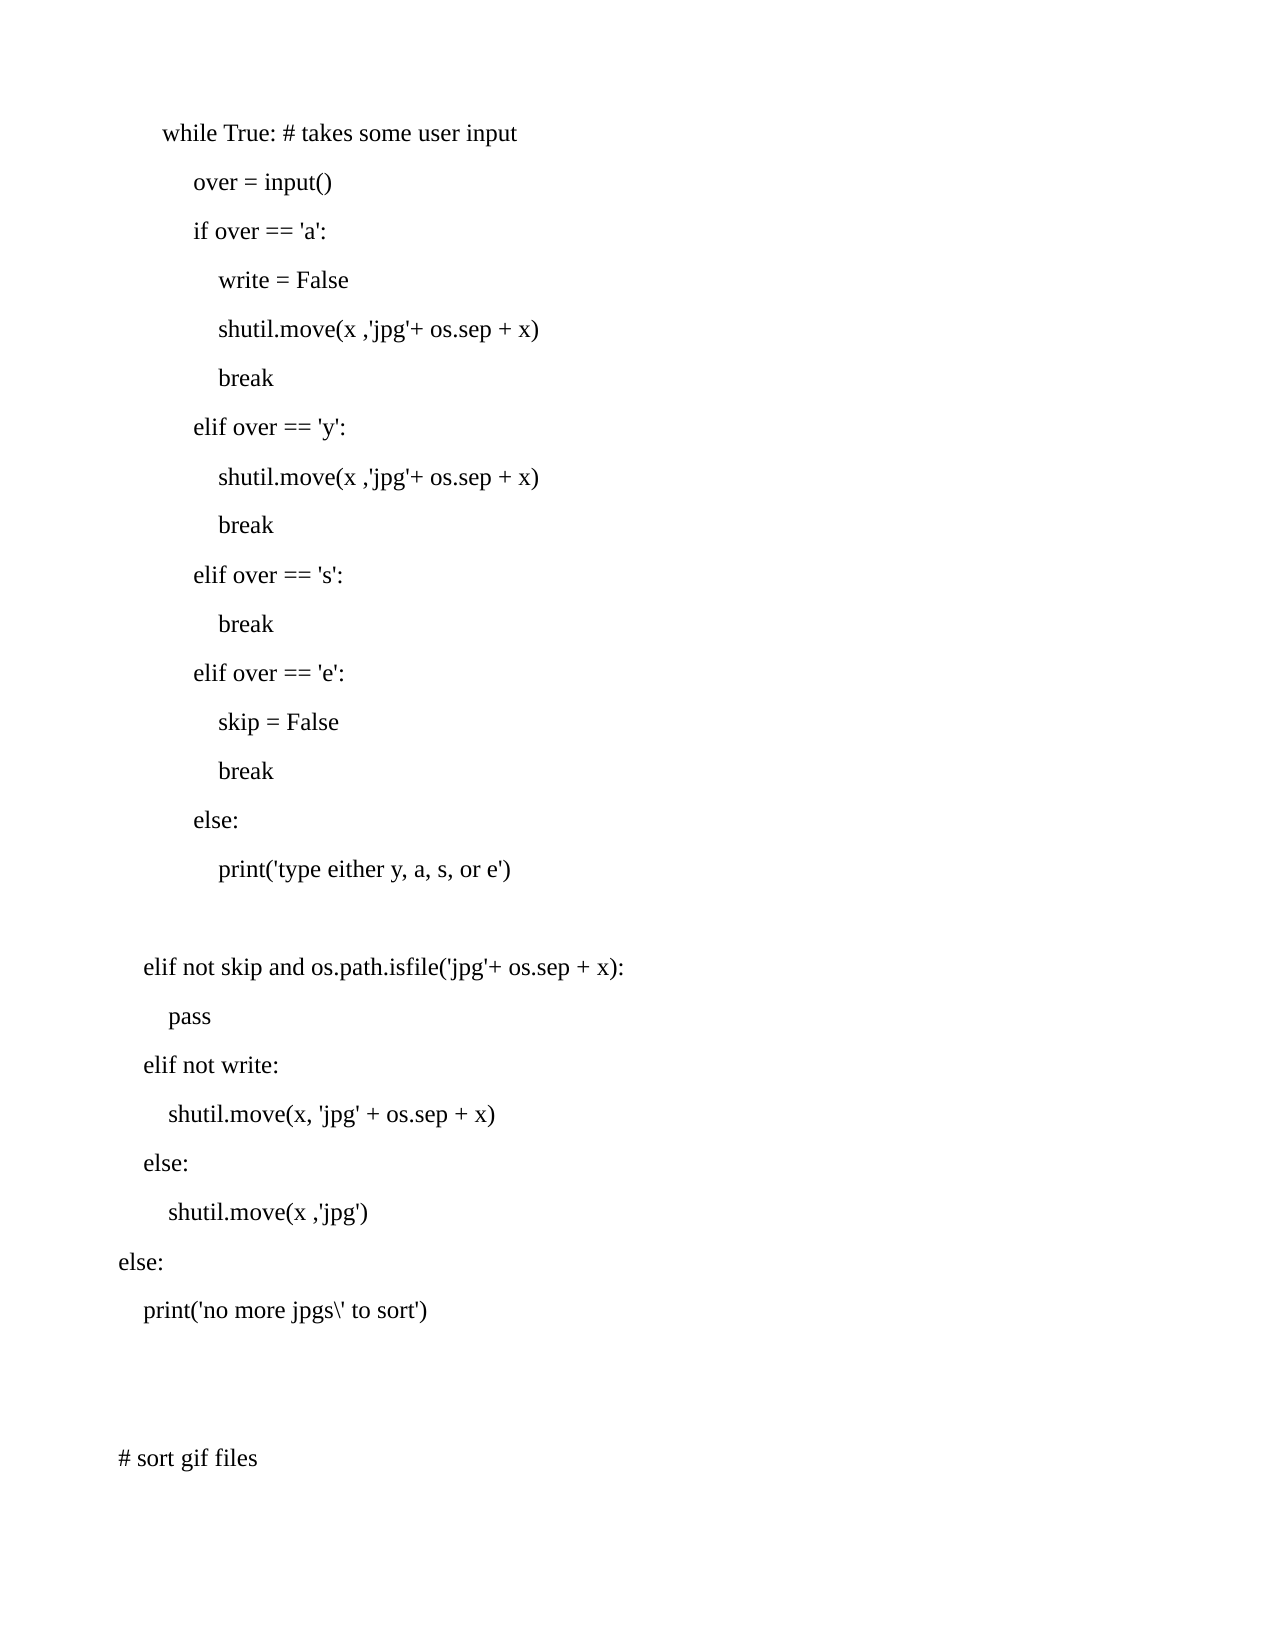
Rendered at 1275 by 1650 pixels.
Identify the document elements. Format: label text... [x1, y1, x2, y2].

text shutil.move(x, 'jpg' + os.sep + x) [118, 1099, 1157, 1128]
text elif not write: [118, 1050, 1157, 1079]
text print('type either y, a, s, or e') [118, 854, 1157, 883]
text shutil.move(x ,'jpg'+ os.sep + x) [118, 462, 1157, 490]
text shutil.move(x ,'jpg') [118, 1197, 1157, 1226]
text elif not skip and os.path.isfile('jpg'+ os.sep + x): [118, 952, 1157, 981]
text elif over == 'y': [118, 412, 1157, 441]
text else: [118, 1247, 1157, 1275]
text write = False [118, 265, 1157, 294]
text elif over == 's': [118, 560, 1157, 588]
text if over == 'a': [118, 216, 1157, 245]
text over = input() [118, 167, 1157, 196]
text skip = False [118, 707, 1157, 736]
text print('no more jpgs\' to sort') [118, 1296, 1157, 1324]
text pass [118, 1001, 1157, 1030]
text break [118, 756, 1157, 785]
text break [118, 363, 1157, 392]
text break [118, 609, 1157, 637]
text break [118, 511, 1157, 539]
text else: [118, 1148, 1157, 1177]
text while True: # takes some user input [118, 118, 1157, 147]
text elif over == 'e': [118, 658, 1157, 687]
text else: [118, 805, 1157, 834]
text shutil.move(x ,'jpg'+ os.sep + x) [118, 314, 1157, 343]
text # sort gif files [118, 1443, 1157, 1472]
